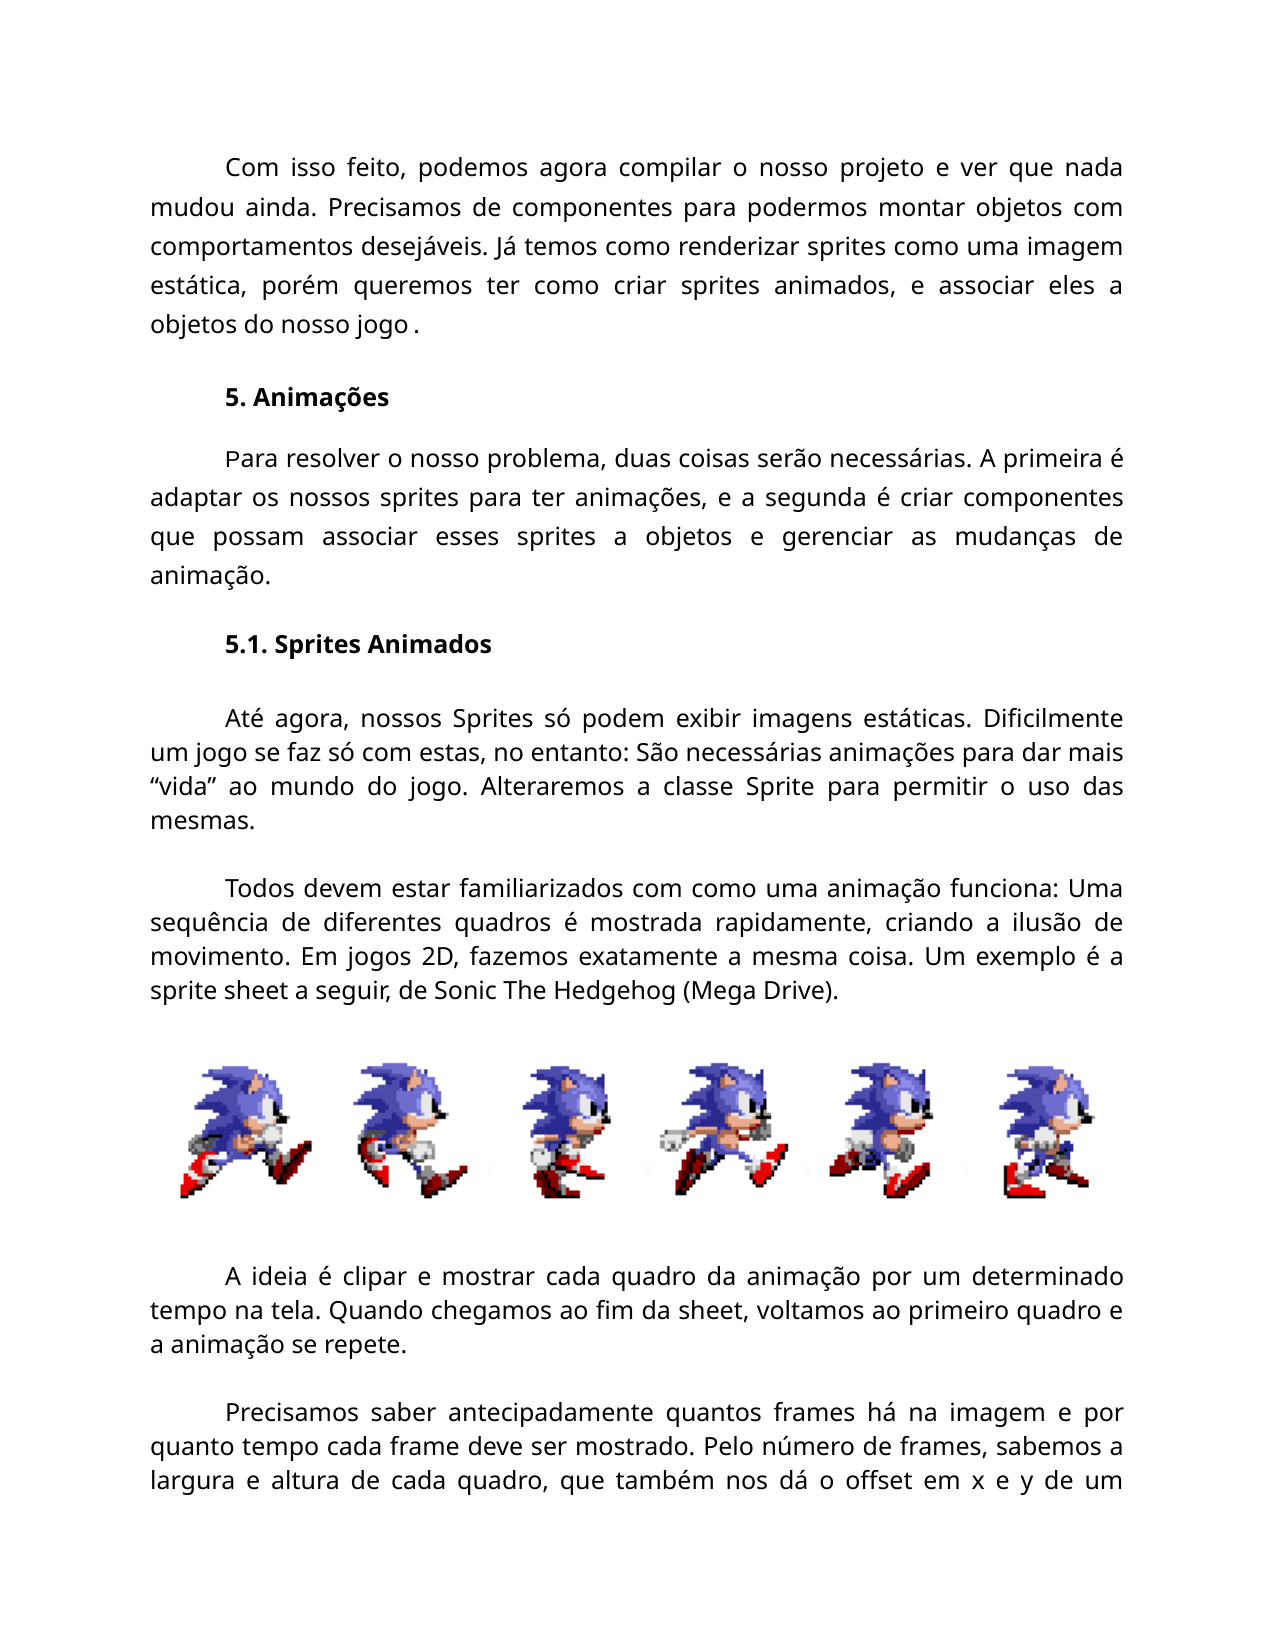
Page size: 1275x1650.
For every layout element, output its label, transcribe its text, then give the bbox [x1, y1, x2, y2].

text A ideia é clipar e mostrar cada quadro da animação por um determinado tempo na tela. Quando chegamos ao fim da sheet, voltamos ao primeiro quadro e a animação se repete. [150, 1258, 1125, 1361]
text Precisamos saber antecipadamente quantos frames há na imagem e por quanto tempo cada frame deve ser mostrado. Pelo número de frames, sabemos a largura e altura de cada quadro, que também nos dá o offset em x e y de um [150, 1395, 1125, 1497]
text Até agora, nossos Sprites só podem exibir imagens estáticas. Dificilmente um jogo se faz só com estas, no entanto: São necessárias animações para dar mais “vida” ao mundo do jogo. Alteraremos a classe Sprite para permitir o uso das mesmas. [150, 700, 1125, 837]
text 5. Animações [150, 380, 1125, 414]
text Com isso feito, podemos agora compilar o nosso projeto e ver que nada mudou ainda. Precisamos de componentes para podermos montar objetos com comportamentos desejáveis. Já temos como renderizar sprites como uma imagem estática, porém queremos ter como criar sprites animados, e associar eles a objetos do nosso jogo. [150, 150, 1125, 341]
picture [150, 1041, 1125, 1225]
text Todos devem estar familiarizados com como uma animação funciona: Uma sequência de diferentes quadros é mostrada rapidamente, criando a ilusão de movimento. Em jogos 2D, fazemos exatamente a mesma coisa. Um exemplo é a sprite sheet a seguir, de Sonic The Hedgehog (Mega Drive). [150, 871, 1125, 1007]
text 5.1. Sprites Animados [150, 627, 1125, 661]
text Para resolver o nosso problema, duas coisas serão necessárias. A primeira é adaptar os nossos sprites para ter animações, e a segunda é criar componentes que possam associar esses sprites a objetos e gerenciar as mudanças de animação. [150, 440, 1125, 592]
